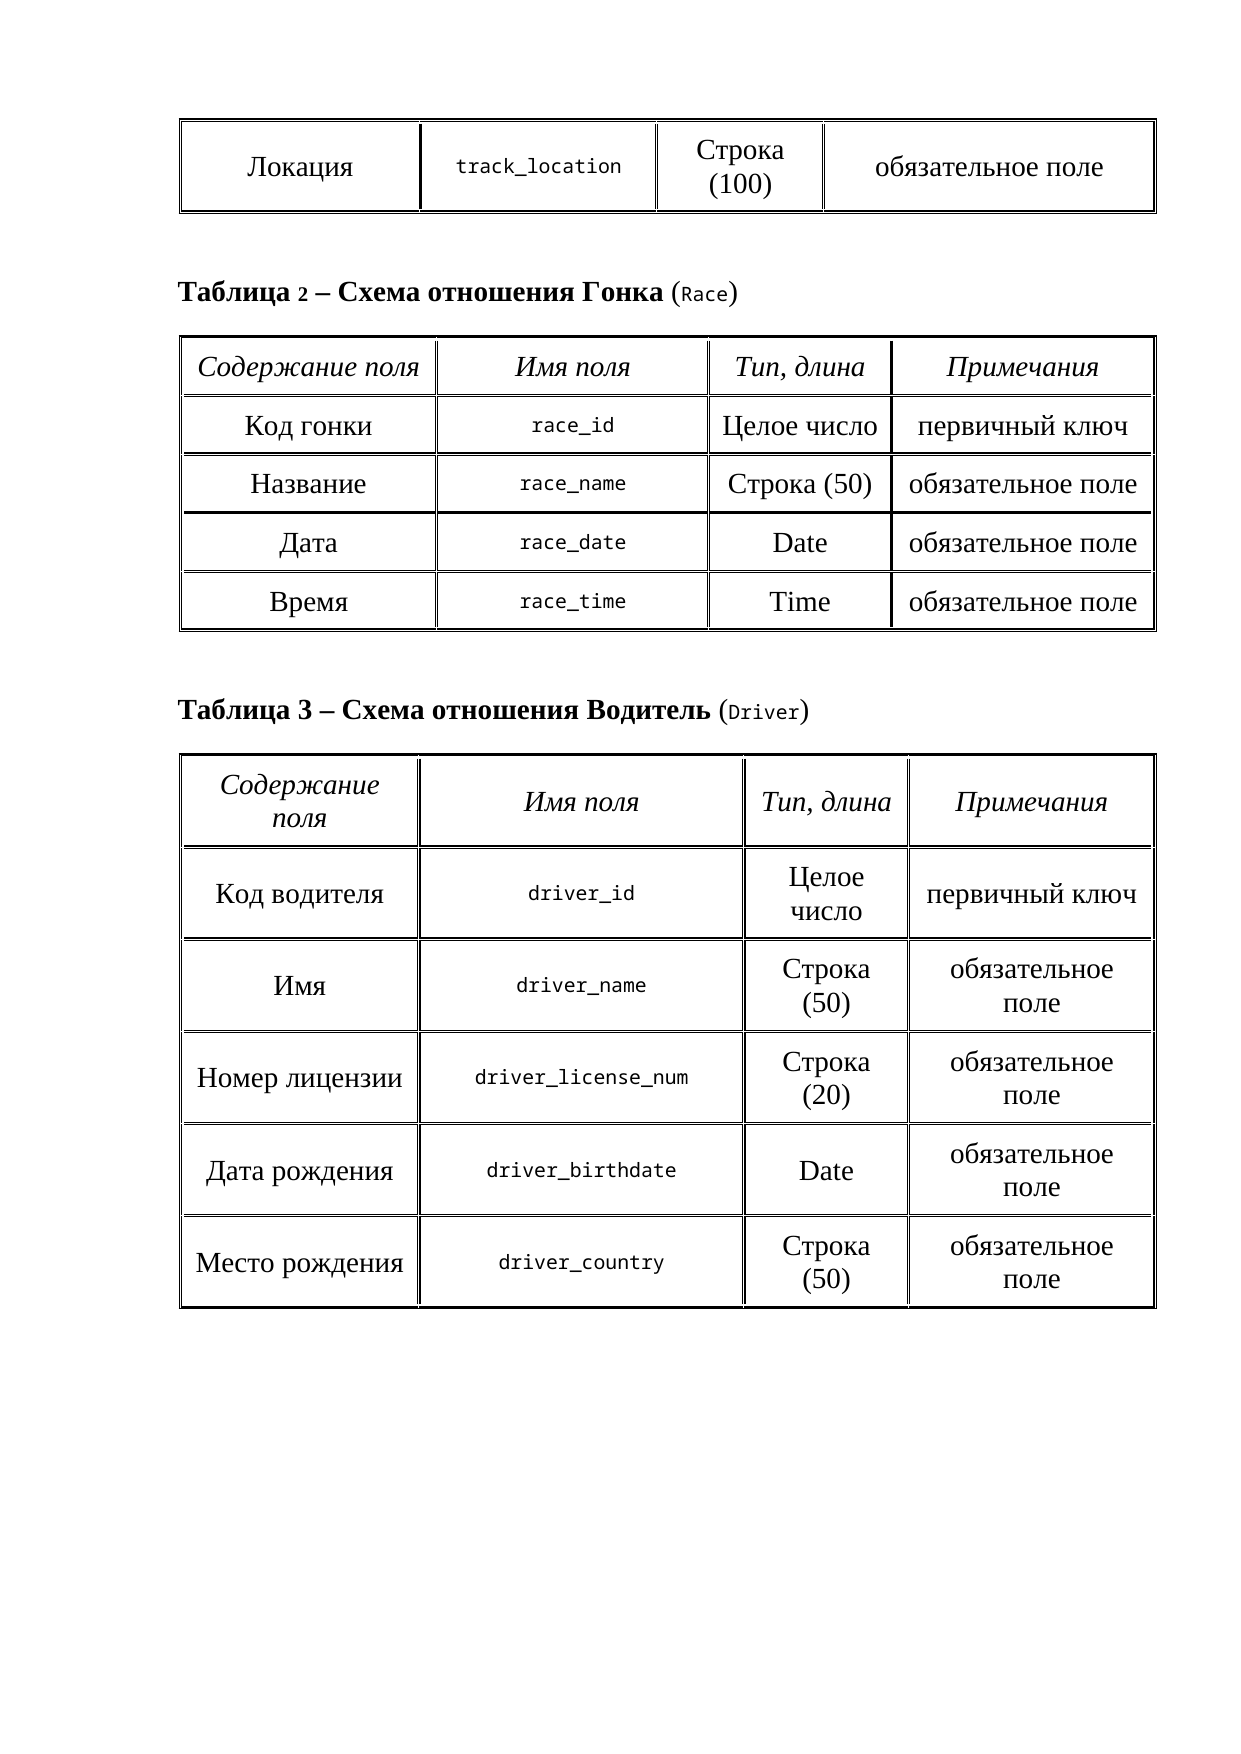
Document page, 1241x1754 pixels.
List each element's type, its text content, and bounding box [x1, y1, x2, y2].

table_cell обязательное поле [909, 1214, 1154, 1306]
table_cell Целое число [710, 397, 890, 452]
table_cell обязательное поле [910, 1030, 1154, 1122]
table_cell Date [746, 1125, 907, 1214]
table_cell Дата рождения [180, 1122, 419, 1214]
table_cell driver_license_num [421, 1033, 742, 1122]
table_header Содержание поля [182, 755, 419, 845]
table_header Имя поля [437, 338, 709, 394]
table_cell driver_id [421, 849, 742, 937]
table_cell race_name [438, 456, 707, 511]
table_cell Date [710, 514, 890, 569]
table_cell Дата [182, 511, 435, 569]
table_cell Строка (100) [657, 122, 824, 210]
table_cell Строка (50) [746, 941, 907, 1029]
table_cell первичный ключ [891, 394, 1155, 452]
table_cell Строка (20) [746, 1033, 907, 1122]
table_cell обязательное поле [893, 452, 1154, 511]
table_header Содержание поля [182, 338, 437, 394]
table_cell обязательное поле [824, 122, 1153, 210]
text Таблица 2 – Схема отношения Гонка (Race) [177, 274, 1152, 308]
table_cell driver_name [421, 941, 742, 1029]
table_cell race_id [438, 397, 707, 452]
table_cell race_time [437, 573, 709, 628]
table_header Примечания [891, 338, 1153, 394]
table_cell Место рождения [182, 1214, 419, 1306]
table_cell Time [709, 573, 891, 628]
table_cell Номер лицензии [182, 1030, 417, 1122]
table_cell driver_birthdate [421, 1125, 742, 1214]
table_cell обязательное поле [893, 511, 1153, 569]
table_header Имя поля [419, 755, 744, 845]
table_cell Код гонки [180, 394, 437, 452]
table_cell первичный ключ [910, 845, 1154, 937]
table_cell Название [182, 452, 435, 511]
table_cell track_location [420, 122, 657, 210]
table_header Тип, длина [744, 756, 909, 845]
table_cell Целое число [746, 849, 907, 937]
table_cell обязательное поле [891, 570, 1154, 628]
table_header Тип, длина [709, 338, 891, 394]
table_cell обязательное поле [909, 1122, 1155, 1214]
table_cell Строка (50) [744, 1217, 909, 1306]
table_header Примечания [909, 756, 1153, 845]
table_cell driver_country [419, 1214, 744, 1306]
table_cell Локация [182, 120, 420, 210]
table_cell Время [182, 570, 437, 628]
table_cell обязательное поле [910, 937, 1154, 1029]
text Таблица 3 – Схема отношения Водитель (Driver) [177, 692, 1152, 726]
table_cell Имя [182, 937, 417, 1029]
table_cell Строка (50) [710, 456, 890, 511]
table_cell race_date [438, 514, 707, 569]
table_cell Код водителя [182, 845, 417, 937]
